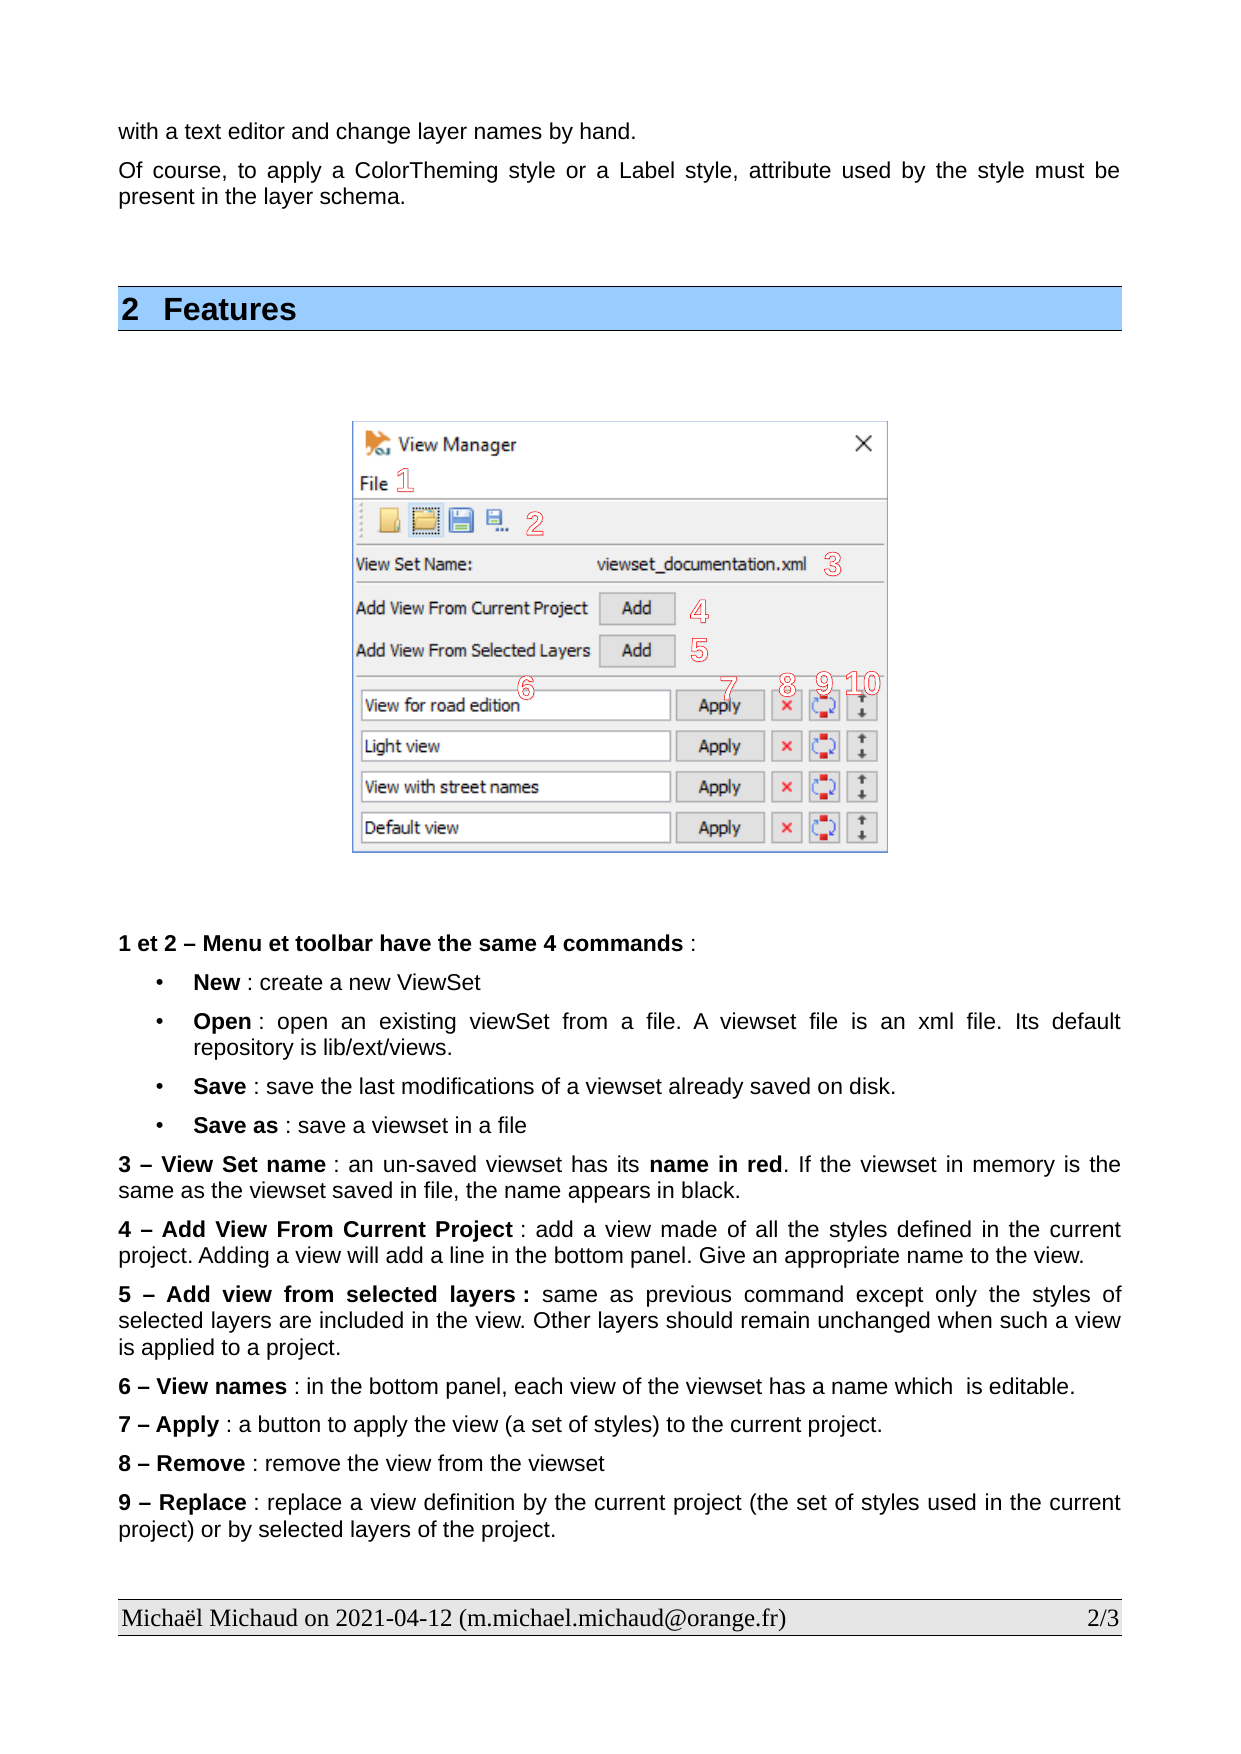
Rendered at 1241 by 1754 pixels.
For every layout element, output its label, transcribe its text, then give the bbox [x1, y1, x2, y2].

list New : create a new ViewSet [156, 969, 1122, 995]
text 5 – Add view from selected layers : same as previous command except only the styles of selected layers are included in the view. Other layers should remain unchanged when such a view is applied to a project. [118, 1281, 1122, 1360]
list Open : open an existing viewSet from a file. A viewset file is an xml file. Its default repository is lib/ext/views. [156, 1008, 1122, 1060]
text 3 – View Set name : an un-saved viewset has its name in red. If the viewset in memory is the same as the viewset saved in file, the name appears in black. [118, 1151, 1122, 1203]
text with a text editor and change layer names by hand. [118, 118, 1122, 144]
text 6 – View names : in the bottom panel, each view of the viewset has a name which is editable. [118, 1373, 1122, 1399]
text 7 – Apply : a button to apply the view (a set of styles) to the current project. [118, 1411, 1122, 1438]
picture [352, 421, 888, 853]
text 8 – Remove : remove the view from the viewset [118, 1450, 1122, 1477]
text 9 – Replace : replace a view definition by the current project (the set of styles used in the current project) or by selected layers of the project. [118, 1489, 1122, 1542]
text 4 – Add View From Current Project : add a view made of all the styles defined in the current project. Adding a view will add a line in the bottom panel. Give an appropriate name to the view. [118, 1216, 1122, 1268]
text 1 et 2 – Menu et toolbar have the same 4 commands : [118, 930, 1122, 956]
list Save as : save a viewset in a file [156, 1112, 1122, 1138]
text Of course, to apply a ColorTheming style or a Label style, attribute used by the style must be present in the layer schema. [118, 157, 1122, 210]
list Save : save the last modifications of a viewset already saved on disk. [156, 1073, 1122, 1099]
subtitle Features [118, 287, 1122, 330]
